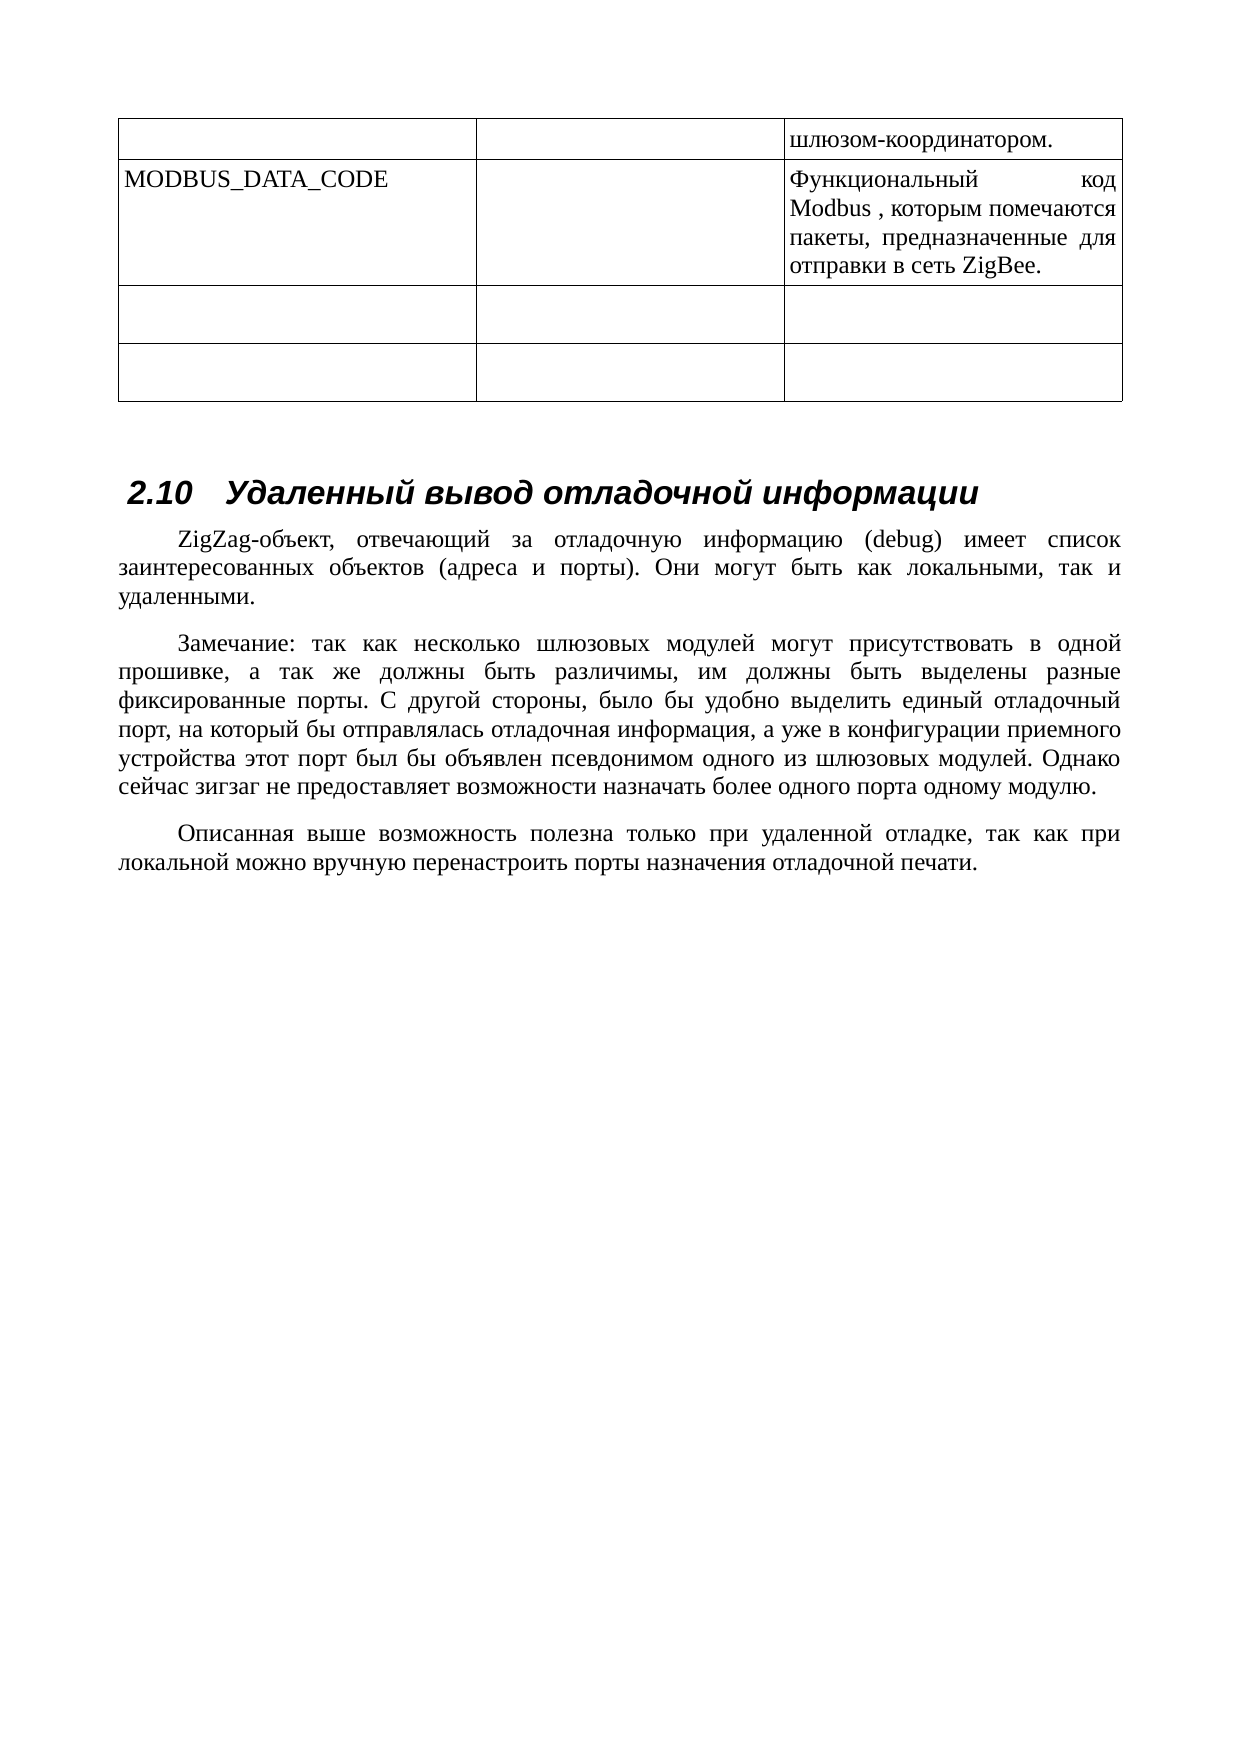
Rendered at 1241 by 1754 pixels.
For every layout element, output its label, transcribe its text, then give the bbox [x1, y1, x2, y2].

table_cell шлюзом-координатором. [785, 119, 1122, 158]
table_cell [477, 119, 784, 158]
text Описанная выше возможность полезна только при удаленной отладке, так как при локальной можно вручную перенастроить порты назначения отладочной печати. [118, 818, 1122, 875]
table_cell [477, 344, 784, 401]
text Замечание: так как несколько шлюзовых модулей могут присутствовать в одной прошивке, а так же должны быть различимы, им должны быть выделены разные фиксированные порты. С другой стороны, было бы удобно выделить единый отладочный порт, на который бы отправлялась отладочная информация, а уже в конфигурации приемного устройства этот порт был бы объявлен псевдонимом одного из шлюзовых модулей. Однако сейчас зигзаг не предоставляет возможности назначать более одного порта одному модулю. [118, 628, 1122, 800]
table_cell Функциональный код Modbus , которым помечаются пакеты, предназначенные для отправки в сеть ZigBee. [785, 160, 1122, 285]
table_cell [477, 286, 784, 343]
table_cell [785, 286, 1122, 343]
table_cell [477, 160, 784, 285]
text ZigZag-объект, отвечающий за отладочную информацию (debug) имеет список заинтересованных объектов (адреса и порты). Они могут быть как локальными, так и удаленными. [118, 524, 1122, 610]
table_cell MODBUS_DATA_CODE [119, 160, 476, 285]
table_cell [119, 344, 476, 401]
table_cell [785, 344, 1122, 401]
table_cell [119, 286, 476, 343]
table_cell [119, 119, 476, 158]
subtitle Удаленный вывод отладочной информации [118, 473, 1122, 511]
